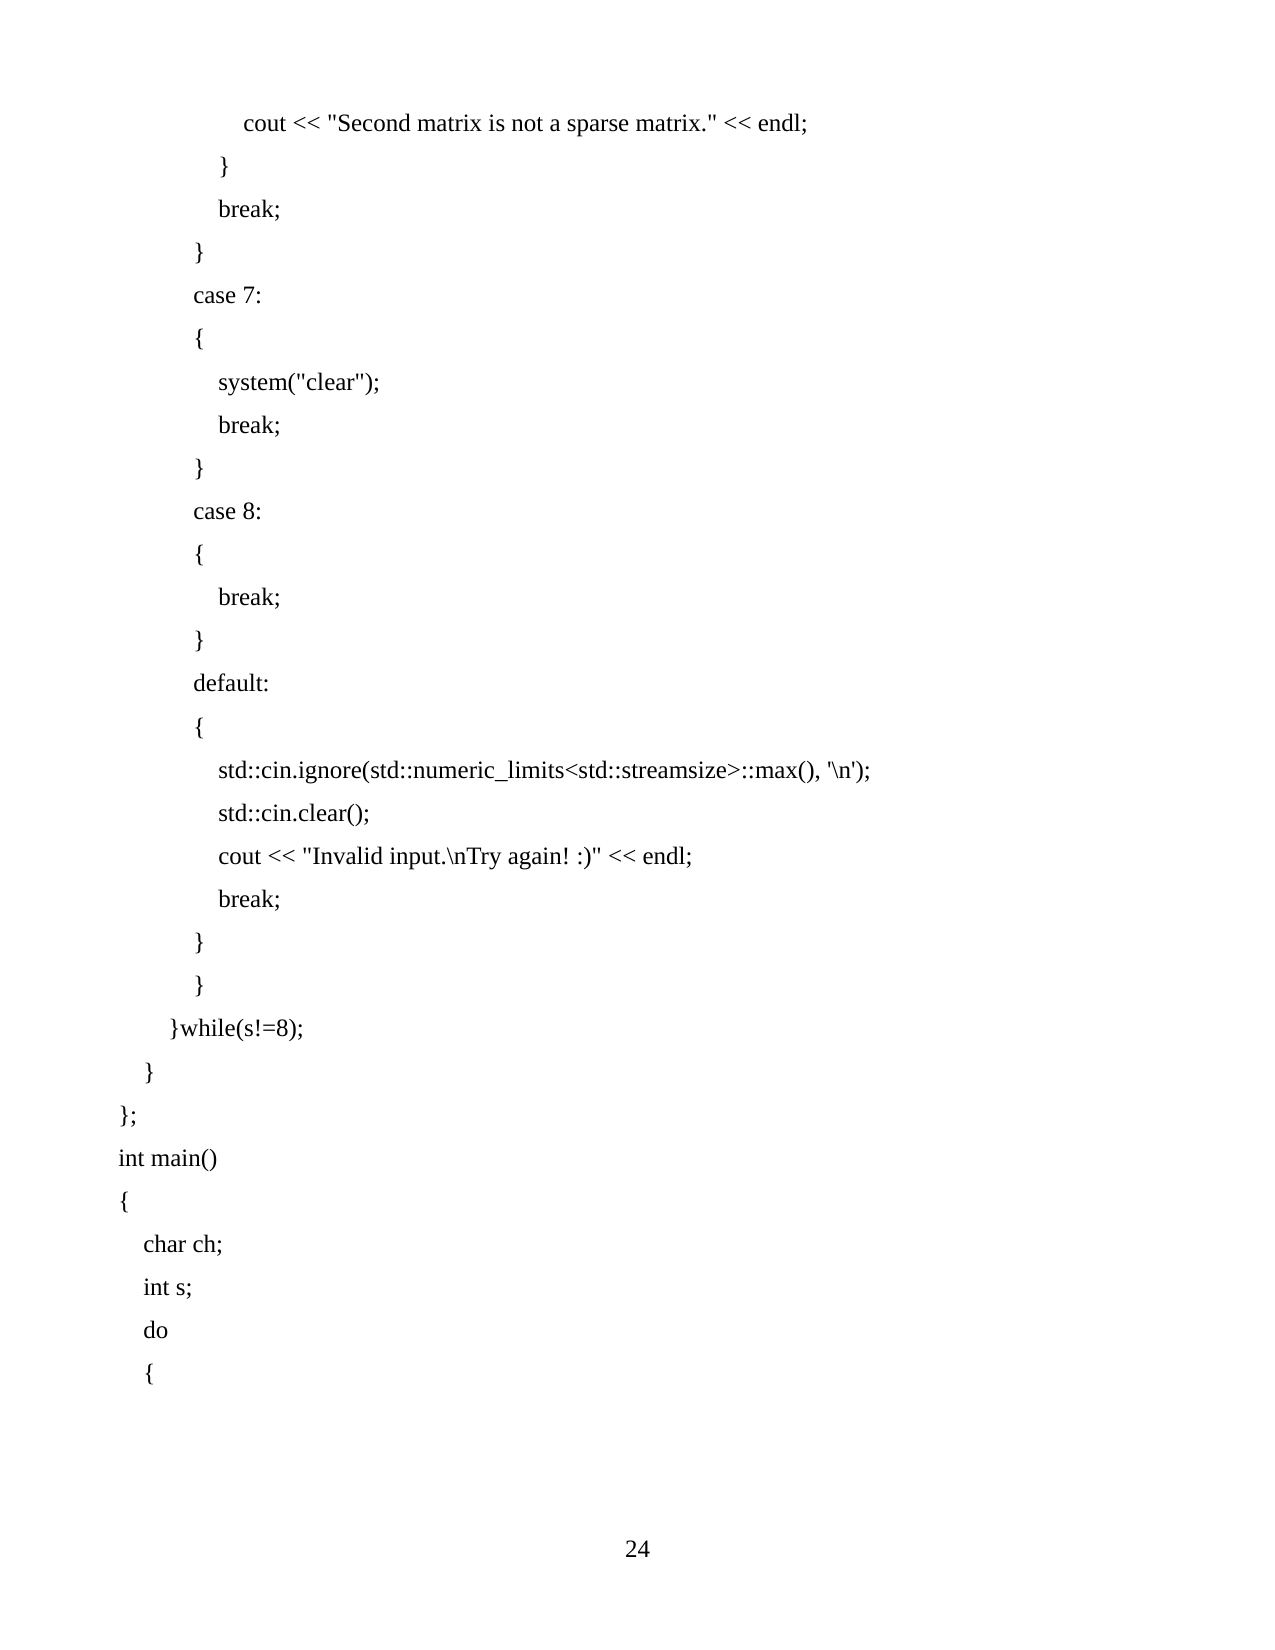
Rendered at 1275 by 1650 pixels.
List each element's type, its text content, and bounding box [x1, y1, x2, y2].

text { [118, 323, 1157, 352]
text } [118, 970, 1157, 999]
text char ch; [118, 1229, 1157, 1258]
text }while(s!=8); [118, 1013, 1157, 1042]
text break; [118, 884, 1157, 913]
text } [118, 625, 1157, 654]
text { [118, 1358, 1157, 1387]
text } [118, 1057, 1157, 1085]
text { [118, 712, 1157, 740]
text }; [118, 1100, 1157, 1128]
text std::cin.clear(); [118, 798, 1157, 827]
text default: [118, 668, 1157, 697]
text case 7: [118, 280, 1157, 309]
text system("clear"); [118, 367, 1157, 395]
text } [118, 151, 1157, 180]
text cout << "Invalid input.\nTry again! :)" << endl; [118, 841, 1157, 870]
text } [118, 237, 1157, 266]
text int s; [118, 1272, 1157, 1301]
text case 8: [118, 496, 1157, 525]
text int main() [118, 1143, 1157, 1172]
text std::cin.ignore(std::numeric_limits<std::streamsize>::max(), '\n'); [118, 755, 1157, 783]
text break; [118, 410, 1157, 438]
text } [118, 927, 1157, 956]
text } [118, 453, 1157, 482]
text break; [118, 582, 1157, 611]
text cout << "Second matrix is not a sparse matrix." << endl; [118, 108, 1157, 137]
text { [118, 539, 1157, 568]
text break; [118, 194, 1157, 223]
text { [118, 1186, 1157, 1215]
text do [118, 1315, 1157, 1344]
